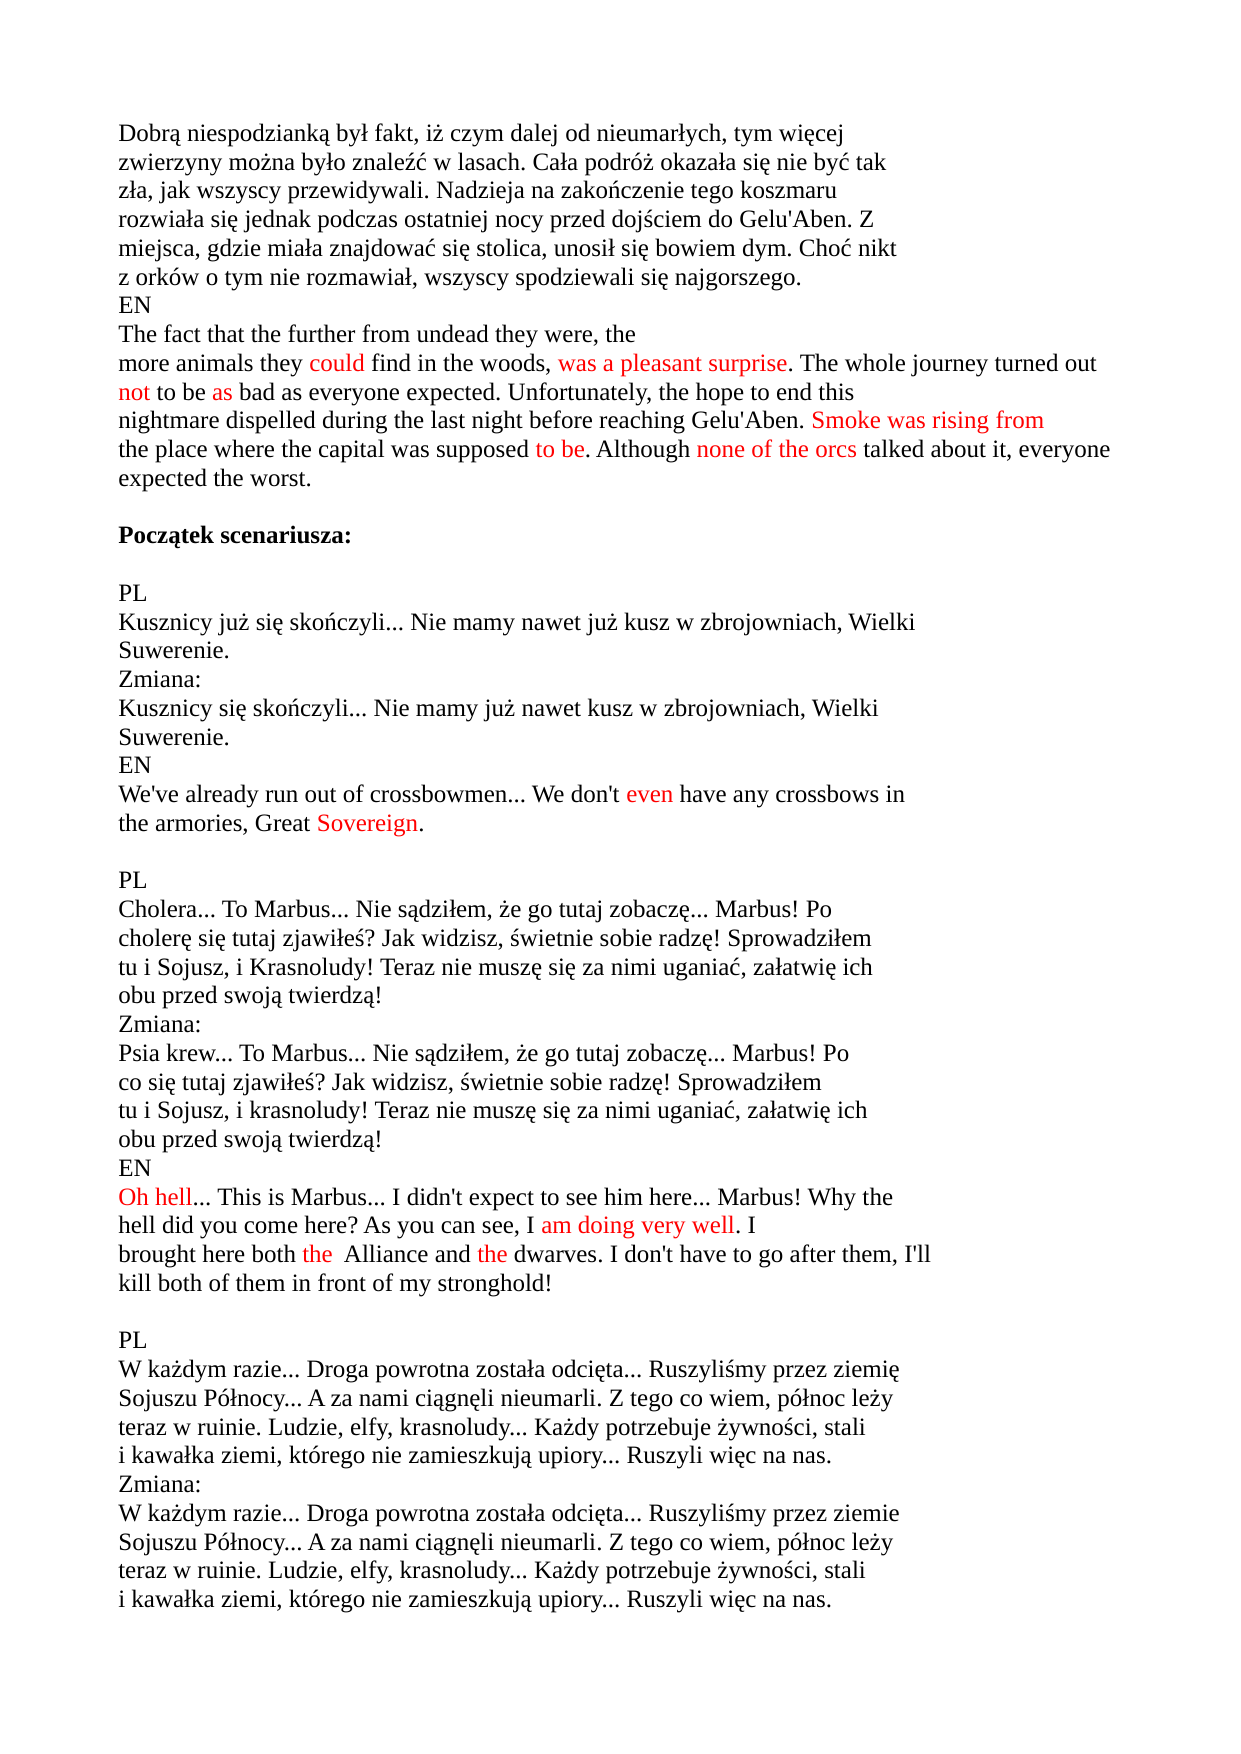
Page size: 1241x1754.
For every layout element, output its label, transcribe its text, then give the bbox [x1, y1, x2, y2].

text tu i Sojusz, i Krasnoludy! Teraz nie muszę się za nimi uganiać, załatwię ich [118, 952, 1122, 981]
text zwierzyny można było znaleźć w lasach. Cała podróż okazała się nie być tak [118, 147, 1122, 176]
text kill both of them in front of my stronghold! [118, 1268, 1122, 1297]
text nightmare dispelled during the last night before reaching Gelu'Aben. Smoke was rising from [118, 406, 1122, 434]
text PL [118, 578, 1122, 607]
text zła, jak wszyscy przewidywali. Nadzieja na zakończenie tego koszmaru [118, 176, 1122, 204]
text teraz w ruinie. Ludzie, elfy, krasnoludy... Każdy potrzebuje żywności, stali [118, 1556, 1122, 1584]
text Dobrą niespodzianką był fakt, iż czym dalej od nieumarłych, tym więcej [118, 118, 1122, 147]
text Zmiana: [118, 664, 1122, 693]
text Sojuszu Północy... A za nami ciągnęli nieumarli. Z tego co wiem, północ leży [118, 1527, 1122, 1556]
text Kusznicy już się skończyli... Nie mamy nawet już kusz w zbrojowniach, Wielki [118, 607, 1122, 636]
text EN [118, 1153, 1122, 1182]
text brought here both the Alliance and the dwarves. I don't have to go after them, I'll [118, 1239, 1122, 1268]
text Zmiana: [118, 1469, 1122, 1498]
text hell did you come here? As you can see, I am doing very well. I [118, 1211, 1122, 1239]
text Cholera... To Marbus... Nie sądziłem, że go tutaj zobaczę... Marbus! Po [118, 894, 1122, 923]
text miejsca, gdzie miała znajdować się stolica, unosił się bowiem dym. Choć nikt [118, 233, 1122, 262]
text W każdym razie... Droga powrotna została odcięta... Ruszyliśmy przez ziemię [118, 1354, 1122, 1383]
text tu i Sojusz, i krasnoludy! Teraz nie muszę się za nimi uganiać, załatwię ich [118, 1096, 1122, 1124]
text Sojuszu Północy... A za nami ciągnęli nieumarli. Z tego co wiem, północ leży [118, 1383, 1122, 1412]
text EN [118, 751, 1122, 779]
text i kawałka ziemi, którego nie zamieszkują upiory... Ruszyli więc na nas. [118, 1584, 1122, 1613]
text Początek scenariusza: [118, 521, 1122, 549]
text Zmiana: [118, 1009, 1122, 1038]
text the place where the capital was supposed to be. Although none of the orcs talked about it, everyone expected the worst. [118, 434, 1122, 492]
text z orków o tym nie rozmawiał, wszyscy spodziewali się najgorszego. [118, 262, 1122, 291]
text PL [118, 1326, 1122, 1354]
text cholerę się tutaj zjawiłeś? Jak widzisz, świetnie sobie radzę! Sprowadziłem [118, 923, 1122, 952]
text PL [118, 866, 1122, 894]
text EN [118, 291, 1122, 319]
text Suwerenie. [118, 636, 1122, 664]
text obu przed swoją twierdzą! [118, 981, 1122, 1009]
text co się tutaj zjawiłeś? Jak widzisz, świetnie sobie radzę! Sprowadziłem [118, 1067, 1122, 1096]
text more animals they could find in the woods, was a pleasant surprise. The whole journey turned out not to be as bad as everyone expected. Unfortunately, the hope to end this [118, 348, 1122, 406]
text The fact that the further from undead they were, the [118, 319, 1122, 348]
text W każdym razie... Droga powrotna została odcięta... Ruszyliśmy przez ziemie [118, 1498, 1122, 1527]
text the armories, Great Sovereign. [118, 808, 1122, 837]
text Psia krew... To Marbus... Nie sądziłem, że go tutaj zobaczę... Marbus! Po [118, 1038, 1122, 1067]
text Kusznicy się skończyli... Nie mamy już nawet kusz w zbrojowniach, Wielki [118, 693, 1122, 722]
text Oh hell... This is Marbus... I didn't expect to see him here... Marbus! Why the [118, 1182, 1122, 1211]
text We've already run out of crossbowmen... We don't even have any crossbows in [118, 779, 1122, 808]
text Suwerenie. [118, 722, 1122, 751]
text obu przed swoją twierdzą! [118, 1124, 1122, 1153]
text teraz w ruinie. Ludzie, elfy, krasnoludy... Każdy potrzebuje żywności, stali [118, 1412, 1122, 1441]
text rozwiała się jednak podczas ostatniej nocy przed dojściem do Gelu'Aben. Z [118, 204, 1122, 233]
text i kawałka ziemi, którego nie zamieszkują upiory... Ruszyli więc na nas. [118, 1441, 1122, 1469]
